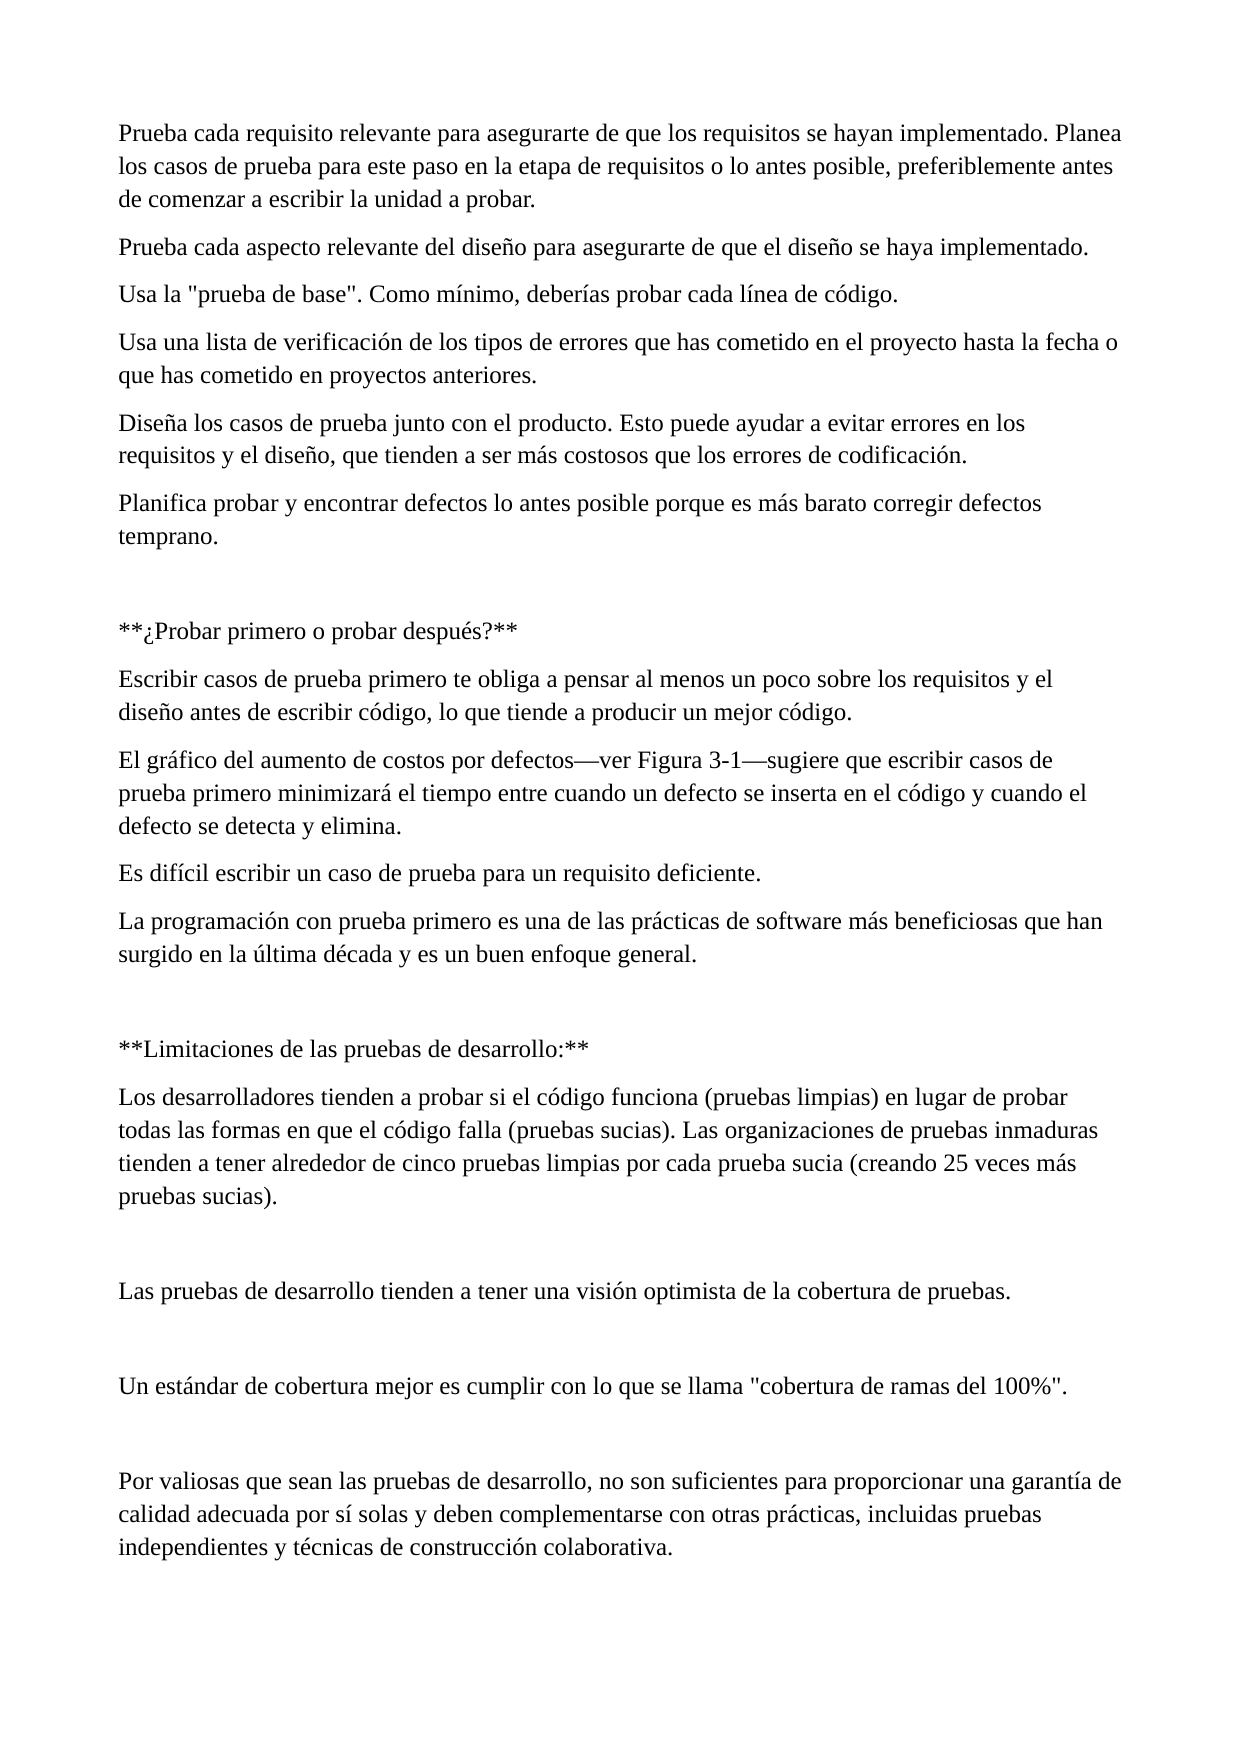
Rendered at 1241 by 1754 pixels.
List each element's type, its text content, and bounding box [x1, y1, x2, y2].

text **Limitaciones de las pruebas de desarrollo:** [118, 1034, 1122, 1063]
text Diseña los casos de prueba junto con el producto. Esto puede ayudar a evitar errores en los requisitos y el diseño, que tienden a ser más costosos que los errores de codificación. [118, 408, 1122, 469]
text Prueba cada requisito relevante para asegurarte de que los requisitos se hayan implementado. Planea los casos de prueba para este paso en la etapa de requisitos o lo antes posible, preferiblemente antes de comenzar a escribir la unidad a probar. [118, 118, 1122, 213]
text El gráfico del aumento de costos por defectos—ver Figura 3-1—sugiere que escribir casos de prueba primero minimizará el tiempo entre cuando un defecto se inserta en el código y cuando el defecto se detecta y elimina. [118, 745, 1122, 839]
text Los desarrolladores tienden a probar si el código funciona (pruebas limpias) en lugar de probar todas las formas en que el código falla (pruebas sucias). Las organizaciones de pruebas inmaduras tienden a tener alrededor de cinco pruebas limpias por cada prueba sucia (creando 25 veces más pruebas sucias). [118, 1082, 1122, 1209]
text Usa la "prueba de base". Como mínimo, deberías probar cada línea de código. [118, 279, 1122, 308]
text Planifica probar y encontrar defectos lo antes posible porque es más barato corregir defectos temprano. [118, 488, 1122, 550]
text Un estándar de cobertura mejor es cumplir con lo que se llama "cobertura de ramas del 100%". [118, 1371, 1122, 1400]
text Es difícil escribir un caso de prueba para un requisito deficiente. [118, 858, 1122, 887]
text La programación con prueba primero es una de las prácticas de software más beneficiosas que han surgido en la última década y es un buen enfoque general. [118, 906, 1122, 968]
text Por valiosas que sean las pruebas de desarrollo, no son suficientes para proporcionar una garantía de calidad adecuada por sí solas y deben complementarse con otras prácticas, incluidas pruebas independientes y técnicas de construcción colaborativa. [118, 1466, 1122, 1561]
text Usa una lista de verificación de los tipos de errores que has cometido en el proyecto hasta la fecha o que has cometido en proyectos anteriores. [118, 327, 1122, 389]
text Prueba cada aspecto relevante del diseño para asegurarte de que el diseño se haya implementado. [118, 232, 1122, 261]
text Las pruebas de desarrollo tienden a tener una visión optimista de la cobertura de pruebas. [118, 1276, 1122, 1305]
text Escribir casos de prueba primero te obliga a pensar al menos un poco sobre los requisitos y el diseño antes de escribir código, lo que tiende a producir un mejor código. [118, 664, 1122, 726]
text **¿Probar primero o probar después?** [118, 616, 1122, 645]
